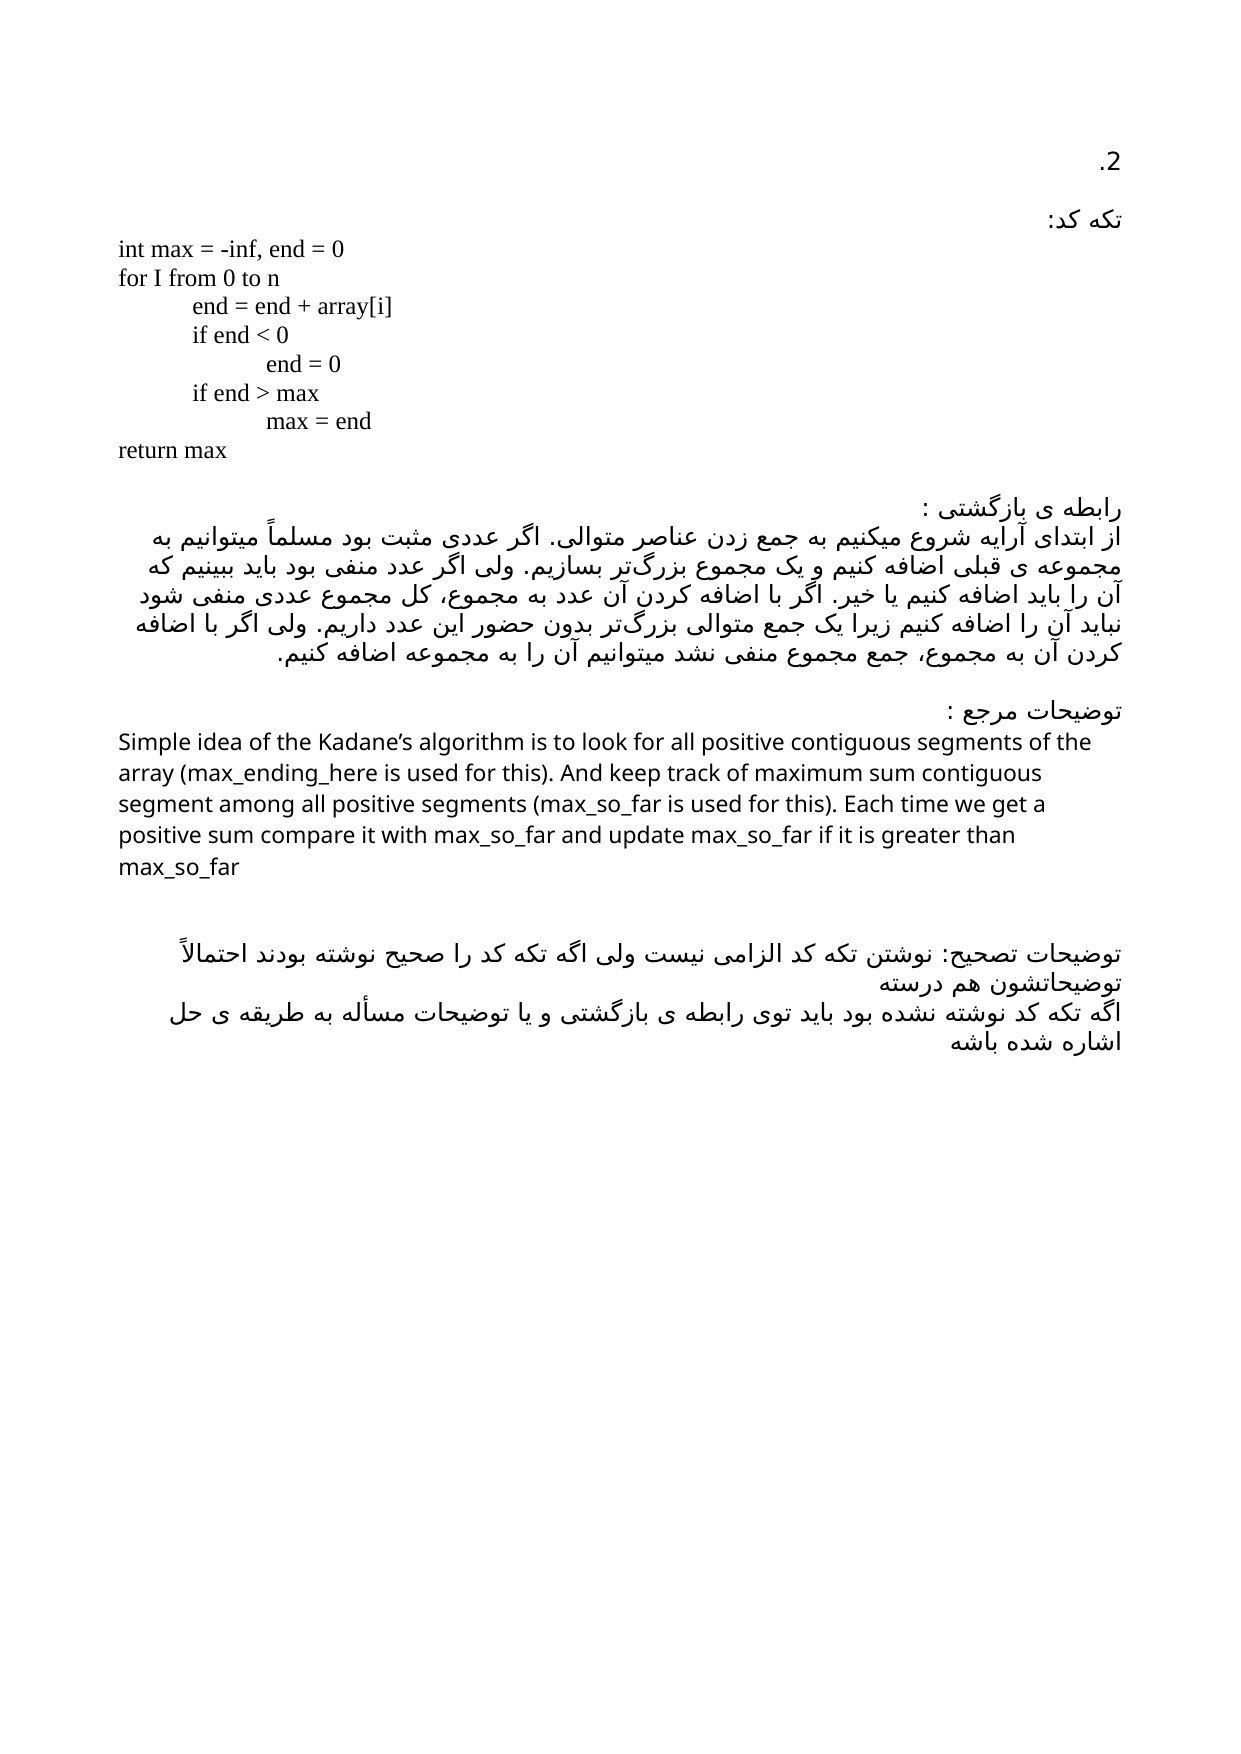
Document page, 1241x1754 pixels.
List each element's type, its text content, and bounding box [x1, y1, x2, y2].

text تکه کد: [118, 205, 1122, 234]
text for I from 0 to n [118, 263, 1122, 291]
text if end > max [118, 378, 1122, 406]
text 2. [118, 147, 1122, 176]
text توضیحات مرجع : [118, 696, 1122, 726]
text end = 0 [118, 349, 1122, 378]
text if end < 0 [118, 320, 1122, 349]
text int max = -inf, end = 0 [118, 234, 1122, 263]
text max = end [118, 406, 1122, 435]
text از ابتدای آرایه شروع میکنیم به جمع زدن عناصر متوالی. اگر عددی مثبت بود مسلماً میتوانیم به مجموعه ی قبلی اضافه کنیم و یک مجموع بزرگ‌تر بسازیم. ولی اگر عدد منفی بود باید ببینیم که آن را باید اضافه کنیم یا خیر. اگر با اضافه کردن آن عدد به مجموع، کل مجموع عددی منفی شود نباید آن را اضافه کنیم زیرا یک جمع متوالی بزرگ‌تر بدون حضور این عدد داریم. ولی اگر با اضافه کردن آن به مجموع، جمع مجموع منفی نشد میتوانیم آن را به مجموعه اضافه کنیم. [118, 522, 1122, 668]
text رابطه ی بازگشتی : [118, 493, 1122, 522]
text توضیحات تصحیح: نوشتن تکه کد الزامی نیست ولی اگه تکه کد را صحیح نوشته بودند احتمالاً توضیحاتشون هم درسته [118, 939, 1122, 998]
text return max [118, 435, 1122, 464]
text Simple idea of the Kadane’s algorithm is to look for all positive contiguous segments of the array (max_ending_here is used for this). And keep track of maximum sum contiguous segment among all positive segments (max_so_far is used for this). Each time we get a positive sum compare it with max_so_far and update max_so_far if it is greater than max_so_far [118, 726, 1122, 882]
text اگه تکه کد نوشته نشده بود باید توی رابطه ی بازگشتی و یا توضیحات مسأله به طریقه ی حل اشاره شده باشه [118, 998, 1122, 1056]
text end = end + array[i] [118, 291, 1122, 320]
